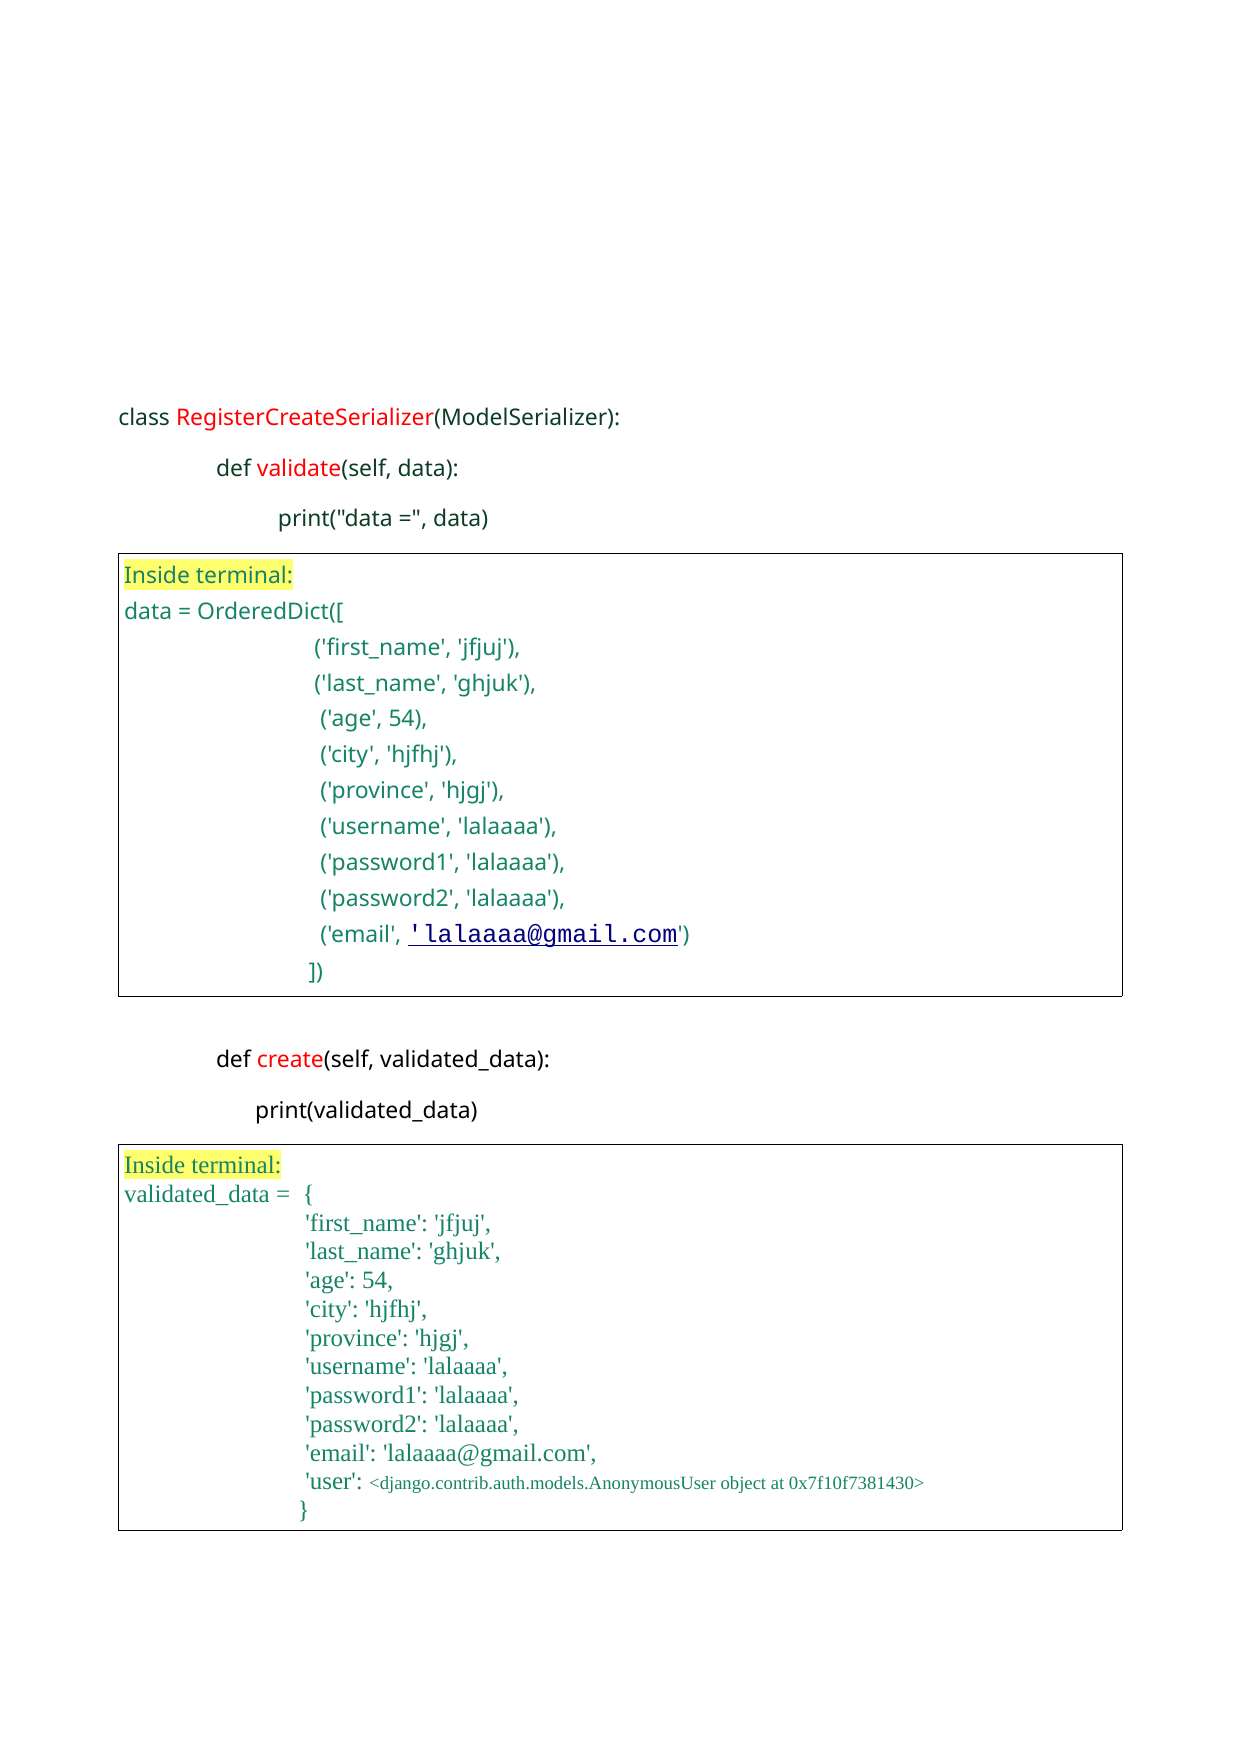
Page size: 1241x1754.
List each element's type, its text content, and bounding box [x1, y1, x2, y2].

table_header Inside terminal: validated_data = { 'first_name': 'jfjuj', 'last_name': 'ghjuk', 'age': 54, 'city': 'hjfhj', 'province': 'hjgj', 'username': 'lalaaaa', 'password1': 'lalaaaa', 'password2': 'lalaaaa', 'email': 'lalaaaa@gmail.com', 'user': <django.contrib.auth.models.AnonymousUser object at 0x7f10f7381430> } [119, 1098, 1122, 1482]
text def validate(self, data): [118, 404, 1122, 436]
text print("data =", data) [118, 455, 1122, 486]
text print(validated_data) [118, 1047, 1122, 1078]
text class RegisterCreateSerializer(ModelSerializer): [118, 354, 1122, 385]
text def create(self, validated_data): [118, 996, 1122, 1027]
table_header Inside terminal: data = OrderedDict([ ('first_name', 'jfjuj'), ('last_name', 'ghjuk'), ('age', 54), ('city', 'hjfhj'), ('province', 'hjgj'), ('username', 'lalaaaa'), ('password1', 'lalaaaa'), ('password2', 'lalaaaa'), ('email', 'lalaaaa@gmail.com') ]) [119, 507, 1122, 949]
